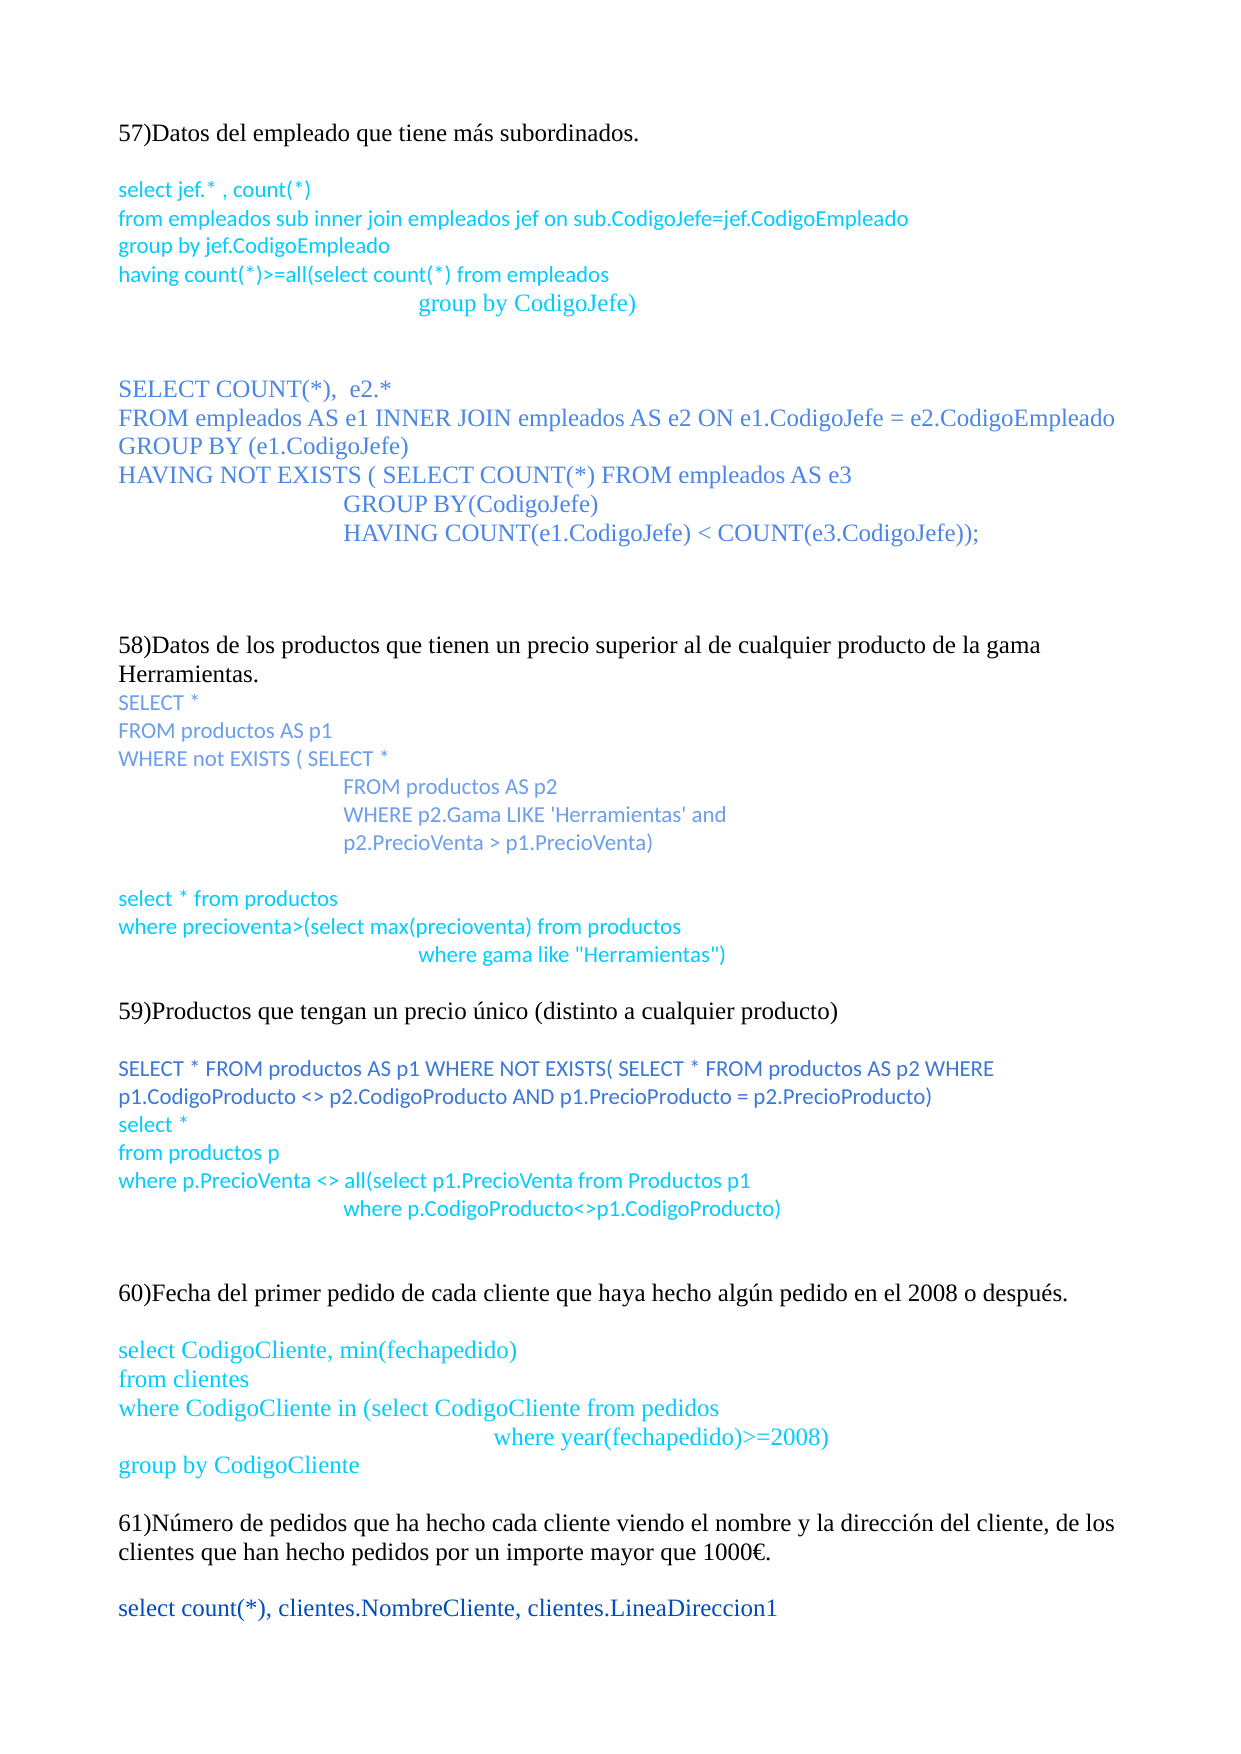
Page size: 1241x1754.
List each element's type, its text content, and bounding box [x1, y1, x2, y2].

text HAVING COUNT(e1.CodigoJefe) < COUNT(e3.CodigoJefe)); [268, 518, 1122, 546]
text SELECT COUNT(*), e2.* [118, 374, 1122, 403]
text from empleados sub inner join empleados jef on sub.CodigoJefe=jef.CodigoEmpleado [118, 204, 1122, 232]
text where p.PrecioVenta <> all(select p1.PrecioVenta from Productos p1 [118, 1166, 1122, 1194]
text select * [43, 1110, 1122, 1138]
text FROM empleados AS e1 INNER JOIN empleados AS e2 ON e1.CodigoJefe = e2.CodigoEmpleado GROUP BY (e1.CodigoJefe) [118, 403, 1122, 460]
text HAVING NOT EXISTS ( SELECT COUNT(*) FROM empleados AS e3 [118, 460, 1122, 489]
text WHERE not EXISTS ( SELECT * [118, 744, 1122, 772]
text select count(*), clientes.NombreCliente, clientes.LineaDireccion1 [118, 1593, 1122, 1622]
text 61)Número de pedidos que ha hecho cada cliente viendo el nombre y la dirección del cliente, de los clientes que han hecho pedidos por un importe mayor que 1000€. [118, 1508, 1122, 1565]
text having count(*)>=all(select count(*) from empleados [118, 260, 1122, 288]
text from productos p [118, 1138, 1122, 1166]
text where precioventa>(select max(precioventa) from productos [118, 912, 1122, 940]
text select CodigoCliente, min(fechapedido) [118, 1335, 1122, 1364]
text group by CodigoCliente [118, 1450, 1122, 1479]
text 60)Fecha del primer pedido de cada cliente que haya hecho algún pedido en el 2008 o después. [118, 1278, 1122, 1307]
text select * from productos [118, 884, 1122, 912]
text 57)Datos del empleado que tiene más subordinados. [118, 118, 1122, 147]
text SELECT * [118, 688, 1122, 716]
text p2.PrecioVenta > p1.PrecioVenta) [118, 828, 1122, 856]
text select jef.* , count(*) [43, 176, 1122, 204]
text 59)Productos que tengan un precio único (distinto a cualquier producto) [118, 996, 1122, 1025]
text from clientes [118, 1364, 1122, 1393]
text group by jef.CodigoEmpleado [118, 232, 1122, 260]
text group by CodigoJefe) [43, 288, 1122, 316]
text FROM productos AS p1 [118, 716, 1122, 744]
text 58)Datos de los productos que tienen un precio superior al de cualquier producto de la gama Herramientas. [118, 631, 1122, 688]
text GROUP BY(CodigoJefe) [268, 489, 1122, 518]
text SELECT * FROM productos AS p1 WHERE NOT EXISTS( SELECT * FROM productos AS p2 WHERE p1.CodigoProducto <> p2.CodigoProducto AND p1.PrecioProducto = p2.PrecioProducto) [118, 1054, 1122, 1110]
text where p.CodigoProducto<>p1.CodigoProducto) [118, 1194, 1122, 1222]
text where gama like "Herramientas") [43, 940, 1122, 968]
text WHERE p2.Gama LIKE 'Herramientas' and [118, 800, 1122, 828]
text FROM productos AS p2 [118, 772, 1122, 800]
text where CodigoCliente in (select CodigoCliente from pedidos [118, 1393, 1122, 1422]
text where year(fechapedido)>=2008) [118, 1422, 1122, 1450]
